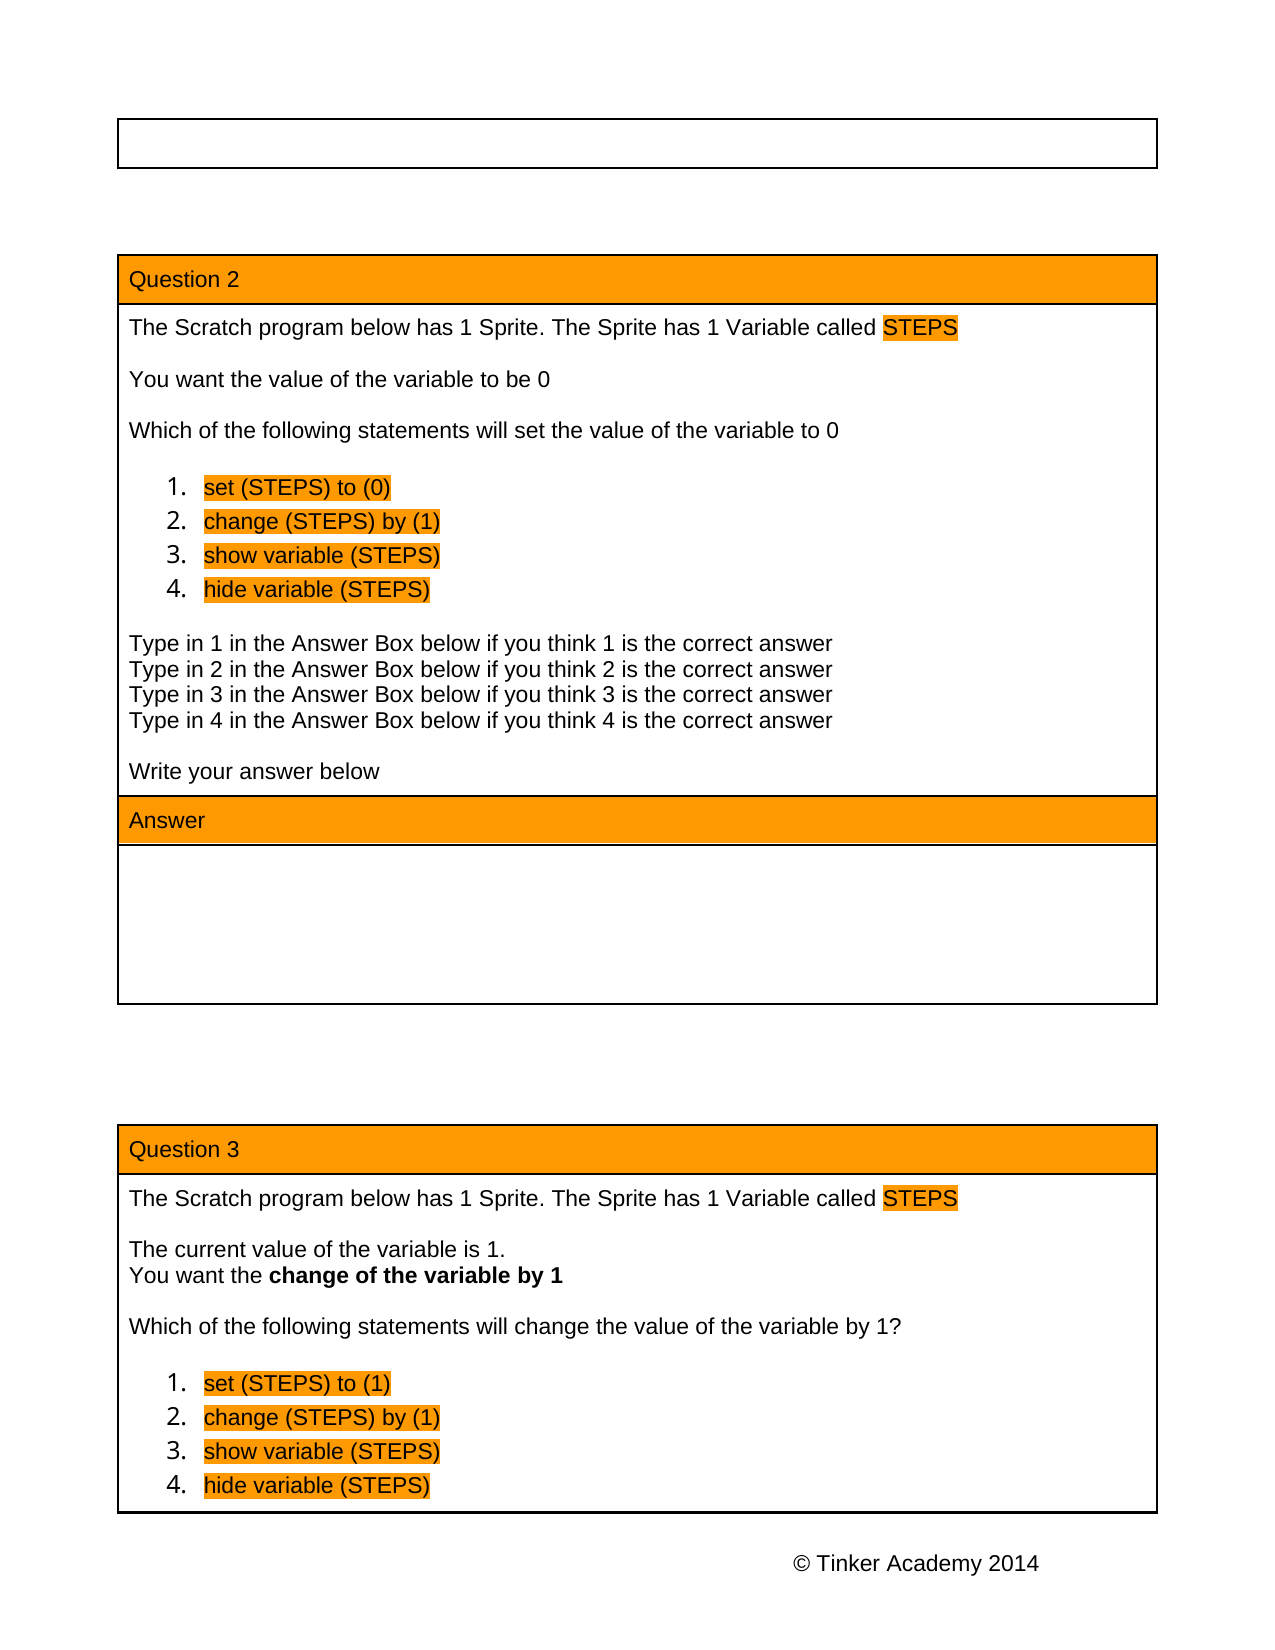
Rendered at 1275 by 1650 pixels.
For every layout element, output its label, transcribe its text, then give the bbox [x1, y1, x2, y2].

table_header Question 3 [119, 1126, 1156, 1173]
table_cell [119, 120, 1156, 167]
table_header Question 2 [119, 256, 1156, 303]
table_cell The Scratch program below has 1 Sprite. The Sprite has 1 Variable called STEPS The current value of the variable is 1. You want the change of the variable by 1 Which of the following statements will change the value of the variable by 1? set (STEPS) to (1) change (STEPS) by (1) show variable (STEPS) hide variable (STEPS) [119, 1175, 1156, 1511]
table_cell The Scratch program below has 1 Sprite. The Sprite has 1 Variable called STEPS You want the value of the variable to be 0 Which of the following statements will set the value of the variable to 0 set (STEPS) to (0) change (STEPS) by (1) show variable (STEPS) hide variable (STEPS) Type in 1 in the Answer Box below if you think 1 is the correct answer Type in 2 in the Answer Box below if you think 2 is the correct answer Type in 3 in the Answer Box below if you think 3 is the correct answer Type in 4 in the Answer Box below if you think 4 is the correct answer Write your answer below [119, 305, 1156, 795]
table_cell Answer [119, 797, 1156, 843]
table_cell [119, 846, 1156, 1003]
